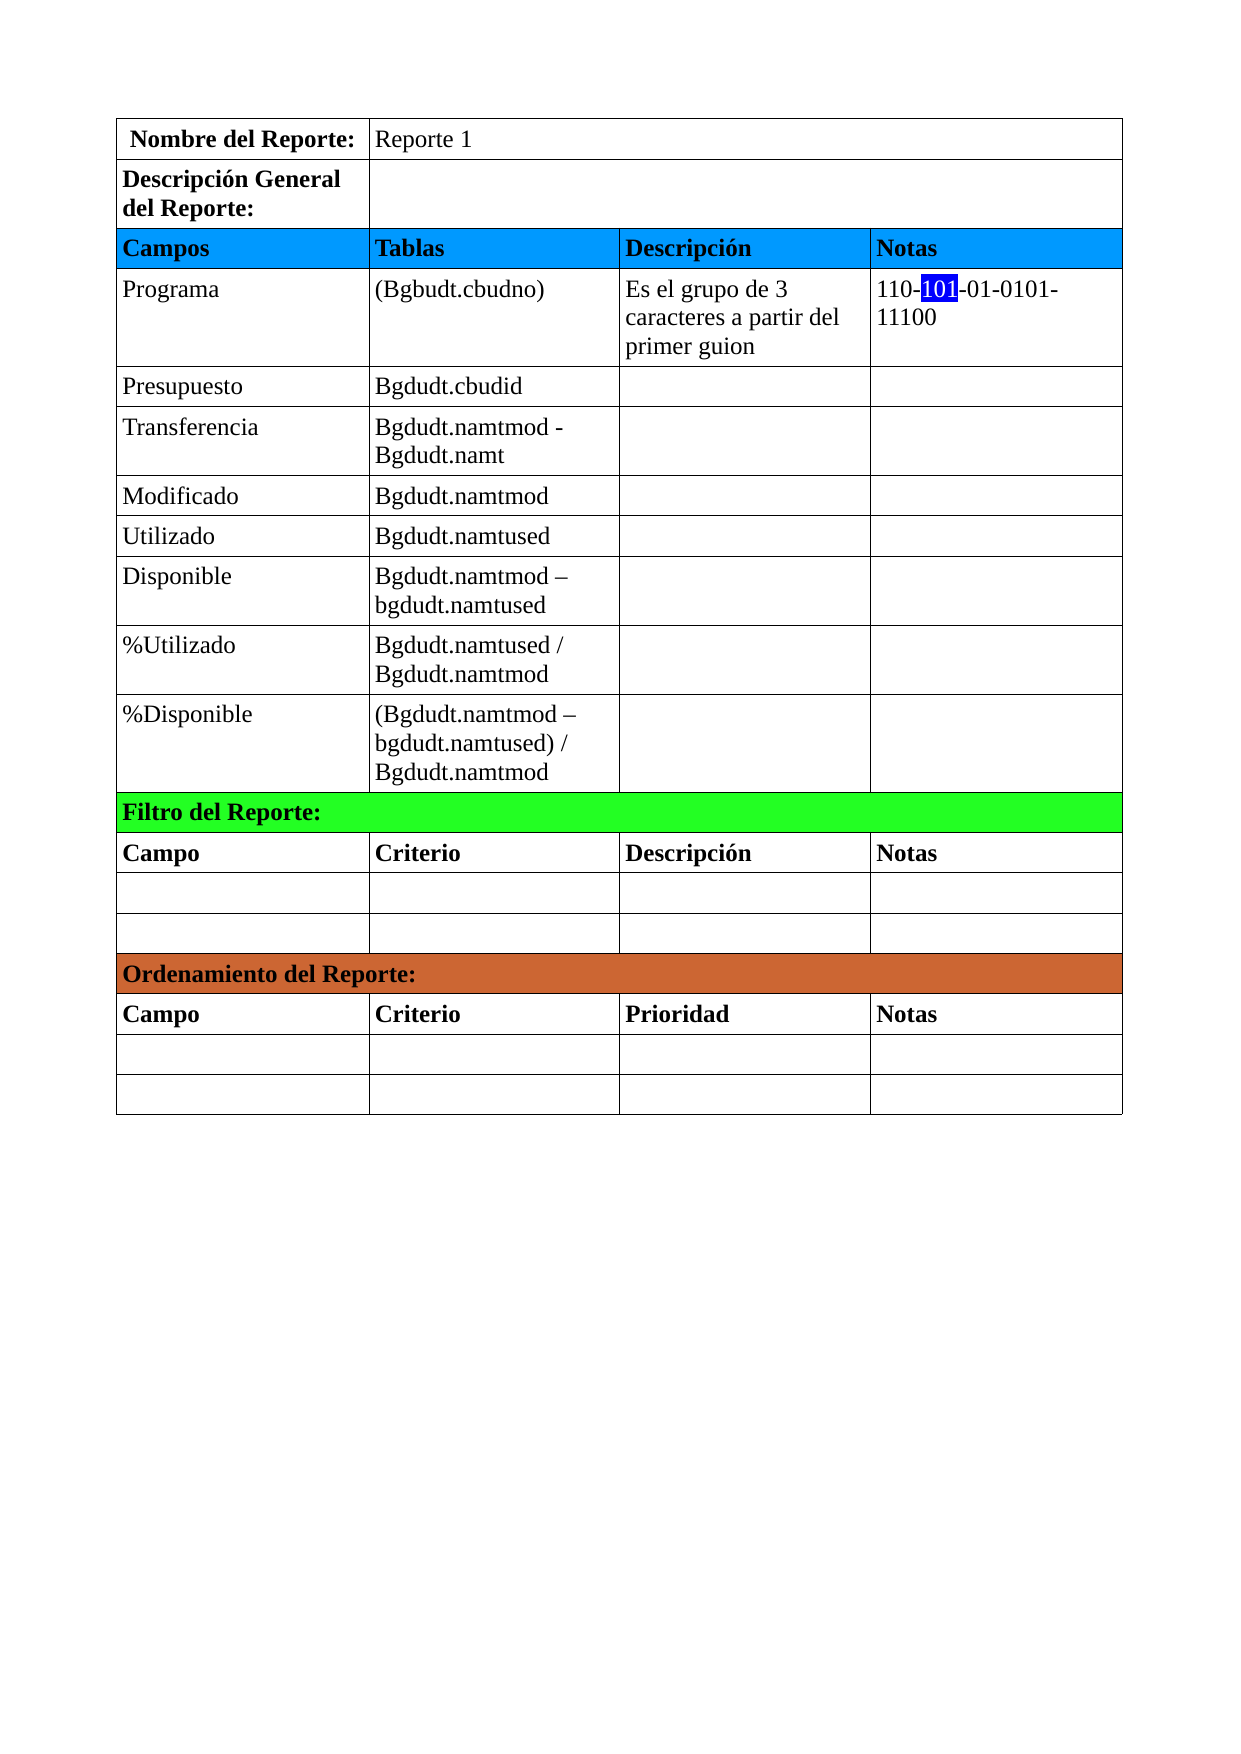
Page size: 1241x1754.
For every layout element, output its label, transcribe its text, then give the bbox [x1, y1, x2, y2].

table_cell [117, 1075, 369, 1114]
table_cell [871, 914, 1122, 953]
table_cell (Bgbudt.cbudno) [370, 269, 619, 366]
table_cell [620, 516, 870, 556]
table_cell Notas [871, 229, 1122, 268]
table_cell [871, 476, 1122, 515]
table_cell Criterio [370, 833, 619, 872]
table_cell [871, 873, 1122, 912]
table_cell [871, 1035, 1122, 1074]
table_cell [871, 557, 1122, 625]
table_cell Bgdudt.namtmod - Bgdudt.namt [370, 407, 619, 475]
table_cell Bgdudt.cbudid [370, 367, 619, 406]
table_cell [370, 914, 619, 953]
table_header Nombre del Reporte: [117, 119, 369, 158]
table_cell [620, 914, 870, 953]
table_cell [620, 476, 870, 515]
table_cell Utilizado [117, 516, 369, 556]
table_cell [620, 407, 870, 475]
table_cell Campos [117, 229, 369, 268]
table_cell %Disponible [117, 695, 369, 792]
table_cell Programa [117, 269, 369, 366]
table_cell Descripción General del Reporte: [117, 160, 369, 227]
table_cell Campo [117, 994, 369, 1033]
table_cell [620, 626, 870, 694]
table_cell Filtro del Reporte: [117, 793, 1122, 832]
table_cell Campo [117, 833, 369, 872]
table_cell %Utilizado [117, 626, 369, 694]
table_cell [117, 914, 369, 953]
table_cell Descripción [620, 229, 870, 268]
table_cell Bgdudt.namtmod – bgdudt.namtused [370, 557, 619, 625]
table_cell [620, 695, 870, 792]
table_cell Descripción [620, 833, 870, 872]
table_cell [871, 695, 1122, 792]
table_cell Criterio [370, 994, 619, 1033]
table_cell [117, 1035, 369, 1074]
table_cell [620, 1035, 870, 1074]
table_cell [620, 367, 870, 406]
table_cell Notas [871, 833, 1122, 872]
table_cell Disponible [117, 557, 369, 625]
table_cell [871, 367, 1122, 406]
table_cell Presupuesto [117, 367, 369, 406]
table_cell Transferencia [117, 407, 369, 475]
table_cell 110-101-01-0101-11100 [871, 269, 1122, 366]
table_cell Modificado [117, 476, 369, 515]
table_cell [620, 557, 870, 625]
table_cell [117, 873, 369, 912]
table_cell Es el grupo de 3 caracteres a partir del primer guion [620, 269, 870, 366]
table_cell [370, 873, 619, 912]
table_cell [370, 1035, 619, 1074]
table_cell Bgdudt.namtused / Bgdudt.namtmod [370, 626, 619, 694]
table_cell Ordenamiento del Reporte: [117, 954, 1122, 993]
table_cell [620, 1075, 870, 1114]
table_cell [871, 516, 1122, 556]
table_cell (Bgdudt.namtmod – bgdudt.namtused) / Bgdudt.namtmod [370, 695, 619, 792]
table_cell [620, 873, 870, 912]
table_cell Tablas [370, 229, 619, 268]
table_cell [871, 626, 1122, 694]
table_cell [370, 160, 1122, 227]
table_header Reporte 1 [370, 119, 1122, 158]
table_cell [871, 407, 1122, 475]
table_cell Notas [871, 994, 1122, 1033]
table_cell [370, 1075, 619, 1114]
table_cell Prioridad [620, 994, 870, 1033]
table_cell Bgdudt.namtmod [370, 476, 619, 515]
table_cell Bgdudt.namtused [370, 516, 619, 556]
table_cell [871, 1075, 1122, 1114]
